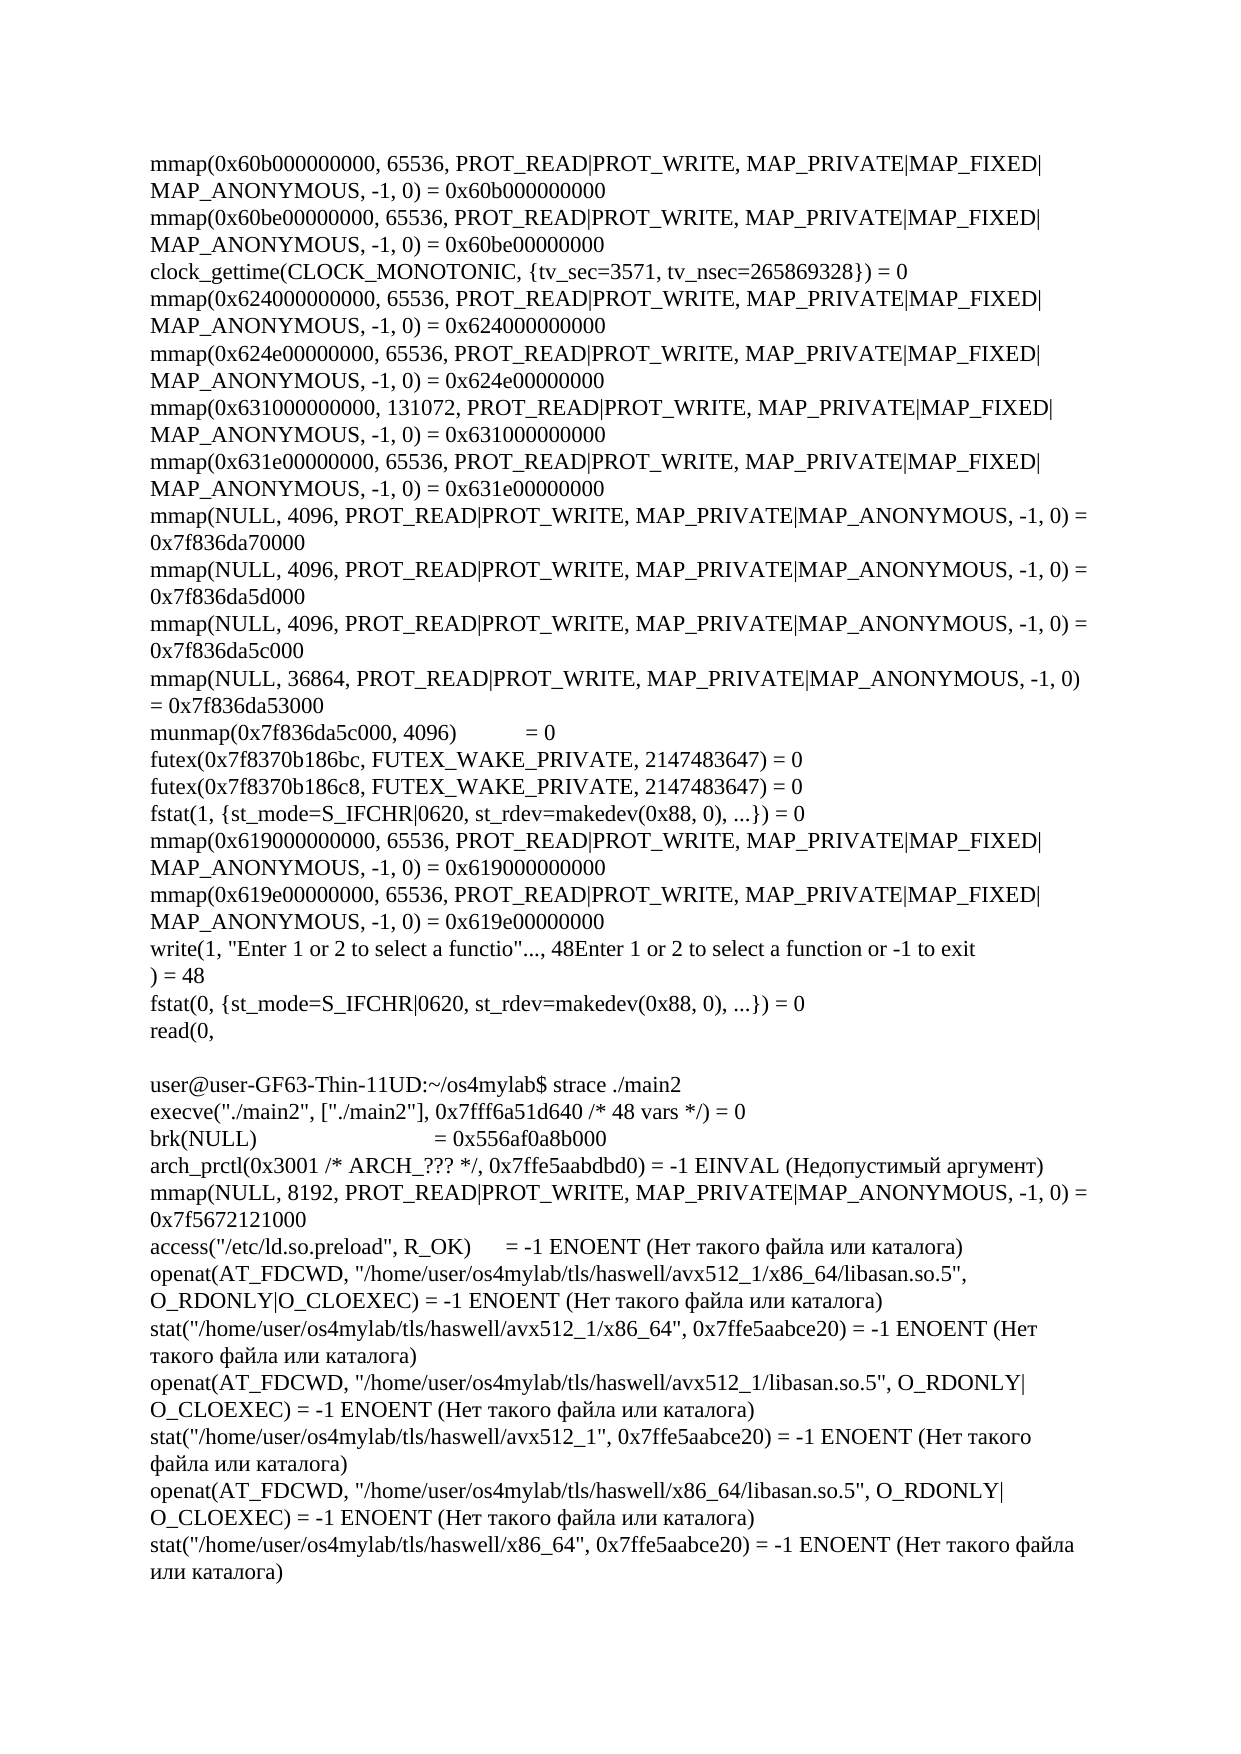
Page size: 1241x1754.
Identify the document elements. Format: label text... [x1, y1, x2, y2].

text futex(0x7f8370b186bc, FUTEX_WAKE_PRIVATE, 2147483647) = 0 [150, 746, 1090, 772]
text mmap(NULL, 4096, PROT_READ|PROT_WRITE, MAP_PRIVATE|MAP_ANONYMOUS, -1, 0) = 0x7f836da5c000 [150, 610, 1090, 664]
text mmap(0x631000000000, 131072, PROT_READ|PROT_WRITE, MAP_PRIVATE|MAP_FIXED|MAP_ANONYMOUS, -1, 0) = 0x631000000000 [150, 394, 1090, 447]
text mmap(0x631e00000000, 65536, PROT_READ|PROT_WRITE, MAP_PRIVATE|MAP_FIXED|MAP_ANONYMOUS, -1, 0) = 0x631e00000000 [150, 448, 1090, 501]
text mmap(0x60be00000000, 65536, PROT_READ|PROT_WRITE, MAP_PRIVATE|MAP_FIXED|MAP_ANONYMOUS, -1, 0) = 0x60be00000000 [150, 204, 1090, 258]
text write(1, "Enter 1 or 2 to select a functio"..., 48Enter 1 or 2 to select a function or -1 to exit [150, 935, 1090, 962]
text fstat(1, {st_mode=S_IFCHR|0620, st_rdev=makedev(0x88, 0), ...}) = 0 [150, 800, 1090, 826]
text execve("./main2", ["./main2"], 0x7fff6a51d640 /* 48 vars */) = 0 [150, 1098, 1090, 1124]
text fstat(0, {st_mode=S_IFCHR|0620, st_rdev=makedev(0x88, 0), ...}) = 0 [150, 989, 1090, 1016]
text stat("/home/user/os4mylab/tls/haswell/x86_64", 0x7ffe5aabce20) = -1 ENOENT (Нет такого файла или каталога) [150, 1531, 1090, 1585]
text futex(0x7f8370b186c8, FUTEX_WAKE_PRIVATE, 2147483647) = 0 [150, 773, 1090, 799]
text stat("/home/user/os4mylab/tls/haswell/avx512_1", 0x7ffe5aabce20) = -1 ENOENT (Нет такого файла или каталога) [150, 1423, 1090, 1476]
text clock_gettime(CLOCK_MONOTONIC, {tv_sec=3571, tv_nsec=265869328}) = 0 [150, 258, 1090, 285]
text read(0, [150, 1017, 1090, 1043]
text mmap(0x60b000000000, 65536, PROT_READ|PROT_WRITE, MAP_PRIVATE|MAP_FIXED|MAP_ANONYMOUS, -1, 0) = 0x60b000000000 [150, 150, 1090, 203]
text mmap(0x619e00000000, 65536, PROT_READ|PROT_WRITE, MAP_PRIVATE|MAP_FIXED|MAP_ANONYMOUS, -1, 0) = 0x619e00000000 [150, 881, 1090, 935]
text openat(AT_FDCWD, "/home/user/os4mylab/tls/haswell/x86_64/libasan.so.5", O_RDONLY|O_CLOEXEC) = -1 ENOENT (Нет такого файла или каталога) [150, 1477, 1090, 1531]
text arch_prctl(0x3001 /* ARCH_??? */, 0x7ffe5aabdbd0) = -1 EINVAL (Недопустимый аргумент) [150, 1152, 1090, 1178]
text brk(NULL) = 0x556af0a8b000 [150, 1125, 1090, 1151]
text openat(AT_FDCWD, "/home/user/os4mylab/tls/haswell/avx512_1/x86_64/libasan.so.5", O_RDONLY|O_CLOEXEC) = -1 ENOENT (Нет такого файла или каталога) [150, 1260, 1090, 1314]
text user@user-GF63-Thin-11UD:~/os4mylab$ strace ./main2 [150, 1071, 1090, 1097]
text openat(AT_FDCWD, "/home/user/os4mylab/tls/haswell/avx512_1/libasan.so.5", O_RDONLY|O_CLOEXEC) = -1 ENOENT (Нет такого файла или каталога) [150, 1369, 1090, 1422]
text mmap(0x624000000000, 65536, PROT_READ|PROT_WRITE, MAP_PRIVATE|MAP_FIXED|MAP_ANONYMOUS, -1, 0) = 0x624000000000 [150, 285, 1090, 339]
text mmap(NULL, 4096, PROT_READ|PROT_WRITE, MAP_PRIVATE|MAP_ANONYMOUS, -1, 0) = 0x7f836da5d000 [150, 556, 1090, 610]
text munmap(0x7f836da5c000, 4096) = 0 [150, 719, 1090, 745]
text mmap(0x619000000000, 65536, PROT_READ|PROT_WRITE, MAP_PRIVATE|MAP_FIXED|MAP_ANONYMOUS, -1, 0) = 0x619000000000 [150, 827, 1090, 881]
text access("/etc/ld.so.preload", R_OK) = -1 ENOENT (Нет такого файла или каталога) [150, 1233, 1090, 1260]
text mmap(NULL, 36864, PROT_READ|PROT_WRITE, MAP_PRIVATE|MAP_ANONYMOUS, -1, 0) = 0x7f836da53000 [150, 664, 1090, 718]
text mmap(0x624e00000000, 65536, PROT_READ|PROT_WRITE, MAP_PRIVATE|MAP_FIXED|MAP_ANONYMOUS, -1, 0) = 0x624e00000000 [150, 339, 1090, 393]
text mmap(NULL, 8192, PROT_READ|PROT_WRITE, MAP_PRIVATE|MAP_ANONYMOUS, -1, 0) = 0x7f5672121000 [150, 1179, 1090, 1233]
text mmap(NULL, 4096, PROT_READ|PROT_WRITE, MAP_PRIVATE|MAP_ANONYMOUS, -1, 0) = 0x7f836da70000 [150, 502, 1090, 556]
text ) = 48 [150, 962, 1090, 989]
text stat("/home/user/os4mylab/tls/haswell/avx512_1/x86_64", 0x7ffe5aabce20) = -1 ENOENT (Нет такого файла или каталога) [150, 1314, 1090, 1368]
